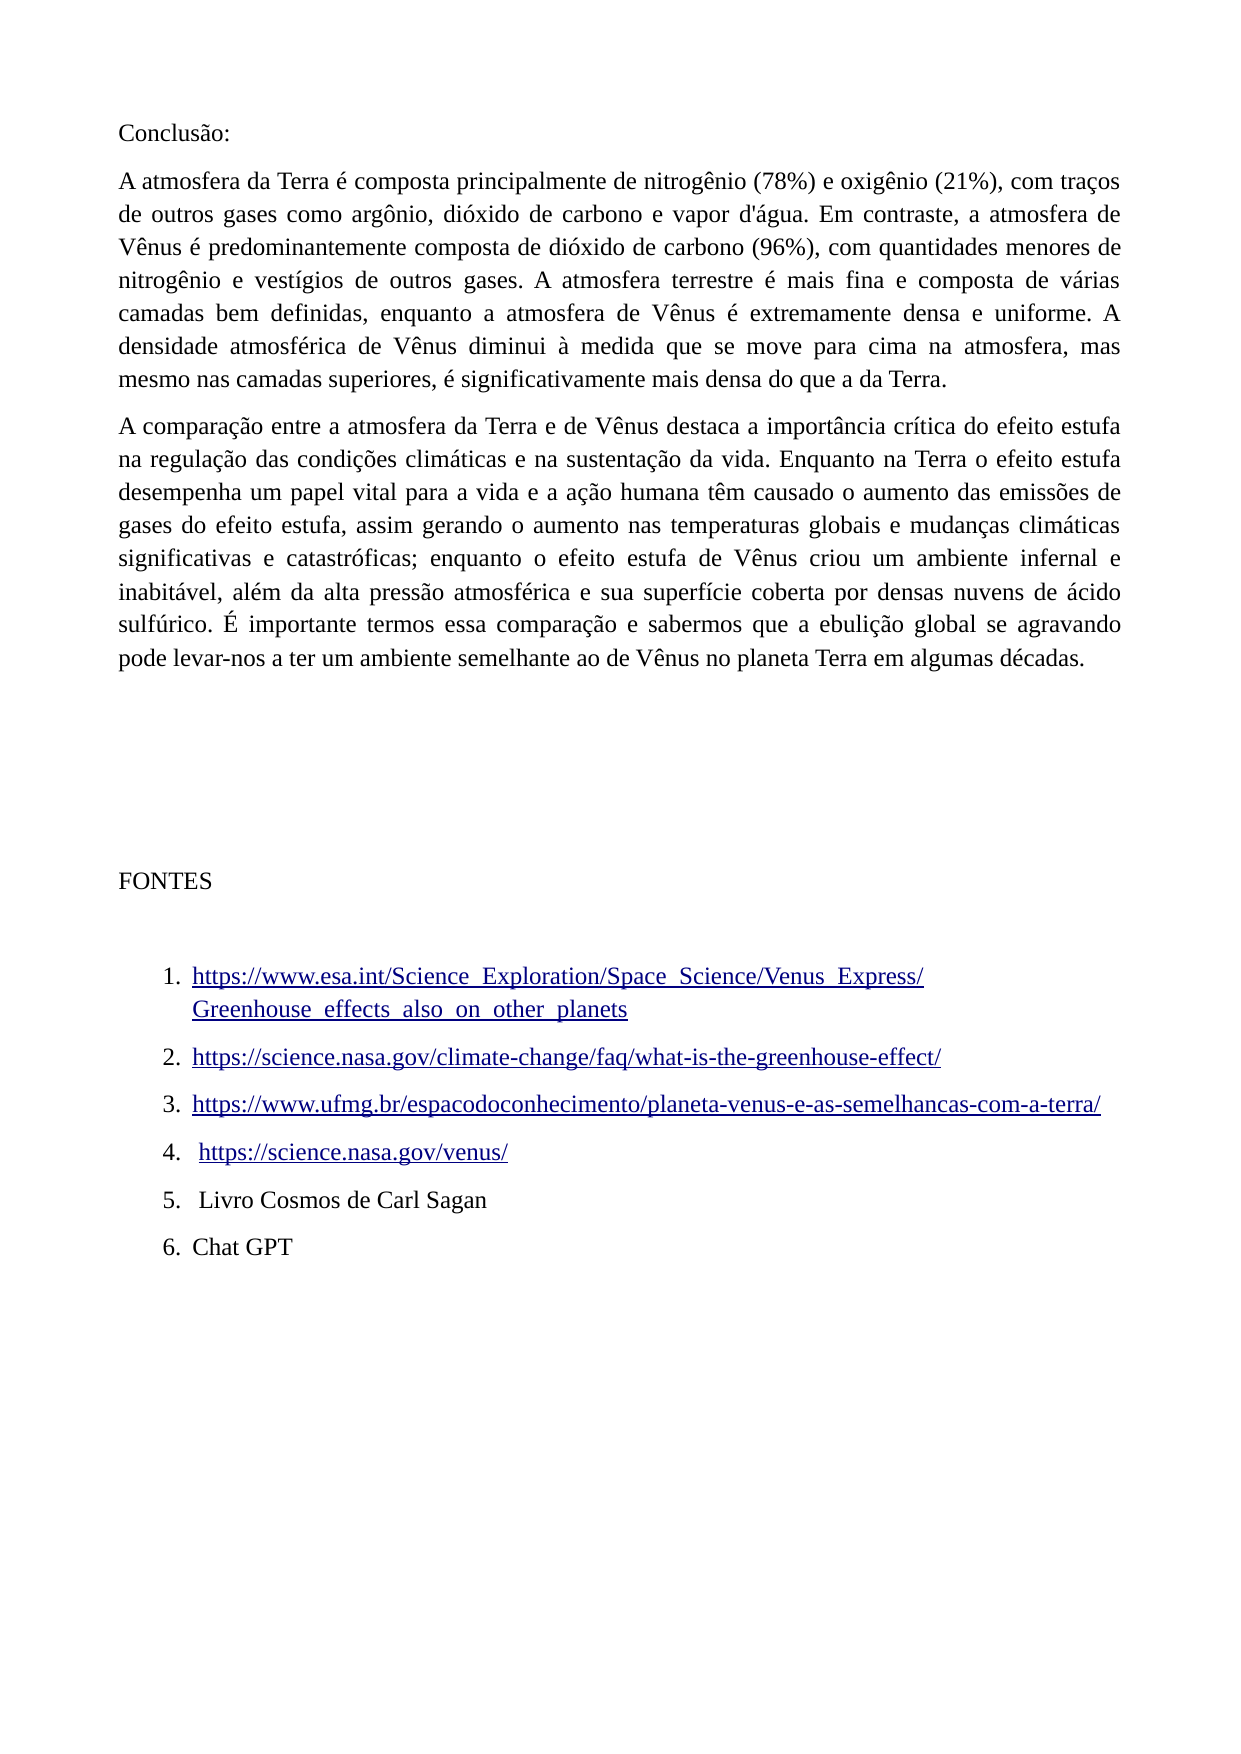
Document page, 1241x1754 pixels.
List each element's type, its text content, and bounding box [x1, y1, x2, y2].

list Chat GPT [162, 1232, 1122, 1261]
text FONTES [118, 833, 1122, 895]
text A comparação entre a atmosfera da Terra e de Vênus destaca a importância crítica do efeito estufa na regulação das condições climáticas e na sustentação da vida. Enquanto na Terra o efeito estufa desempenha um papel vital para a vida e a ação humana têm causado o aumento das emissões de gases do efeito estufa, assim gerando o aumento nas temperaturas globais e mudanças climáticas significativas e catastróficas; enquanto o efeito estufa de Vênus criou um ambiente infernal e inabitável, além da alta pressão atmosférica e sua superfície coberta por densas nuvens de ácido sulfúrico. É importante termos essa comparação e sabermos que a ebulição global se agravando pode levar-nos a ter um ambiente semelhante ao de Vênus no planeta Terra em algumas décadas. [118, 411, 1122, 671]
list https://science.nasa.gov/venus/ [162, 1137, 1122, 1166]
text A atmosfera da Terra é composta principalmente de nitrogênio (78%) e oxigênio (21%), com traços de outros gases como argônio, dióxido de carbono e vapor d'água. Em contraste, a atmosfera de Vênus é predominantemente composta de dióxido de carbono (96%), com quantidades menores de nitrogênio e vestígios de outros gases. A atmosfera terrestre é mais fina e composta de várias camadas bem definidas, enquanto a atmosfera de Vênus é extremamente densa e uniforme. A densidade atmosférica de Vênus diminui à medida que se move para cima na atmosfera, mas mesmo nas camadas superiores, é significativamente mais densa do que a da Terra. [118, 166, 1122, 393]
list https://science.nasa.gov/climate-change/faq/what-is-the-greenhouse-effect/ [162, 1042, 1122, 1071]
text Conclusão: [118, 118, 1122, 147]
list https://www.esa.int/Science_Exploration/Space_Science/Venus_Express/Greenhouse_effects_also_on_other_planets [162, 961, 1122, 1023]
list https://www.ufmg.br/espacodoconhecimento/planeta-venus-e-as-semelhancas-com-a-terra/ [162, 1089, 1122, 1118]
list Livro Cosmos de Carl Sagan [162, 1185, 1122, 1213]
